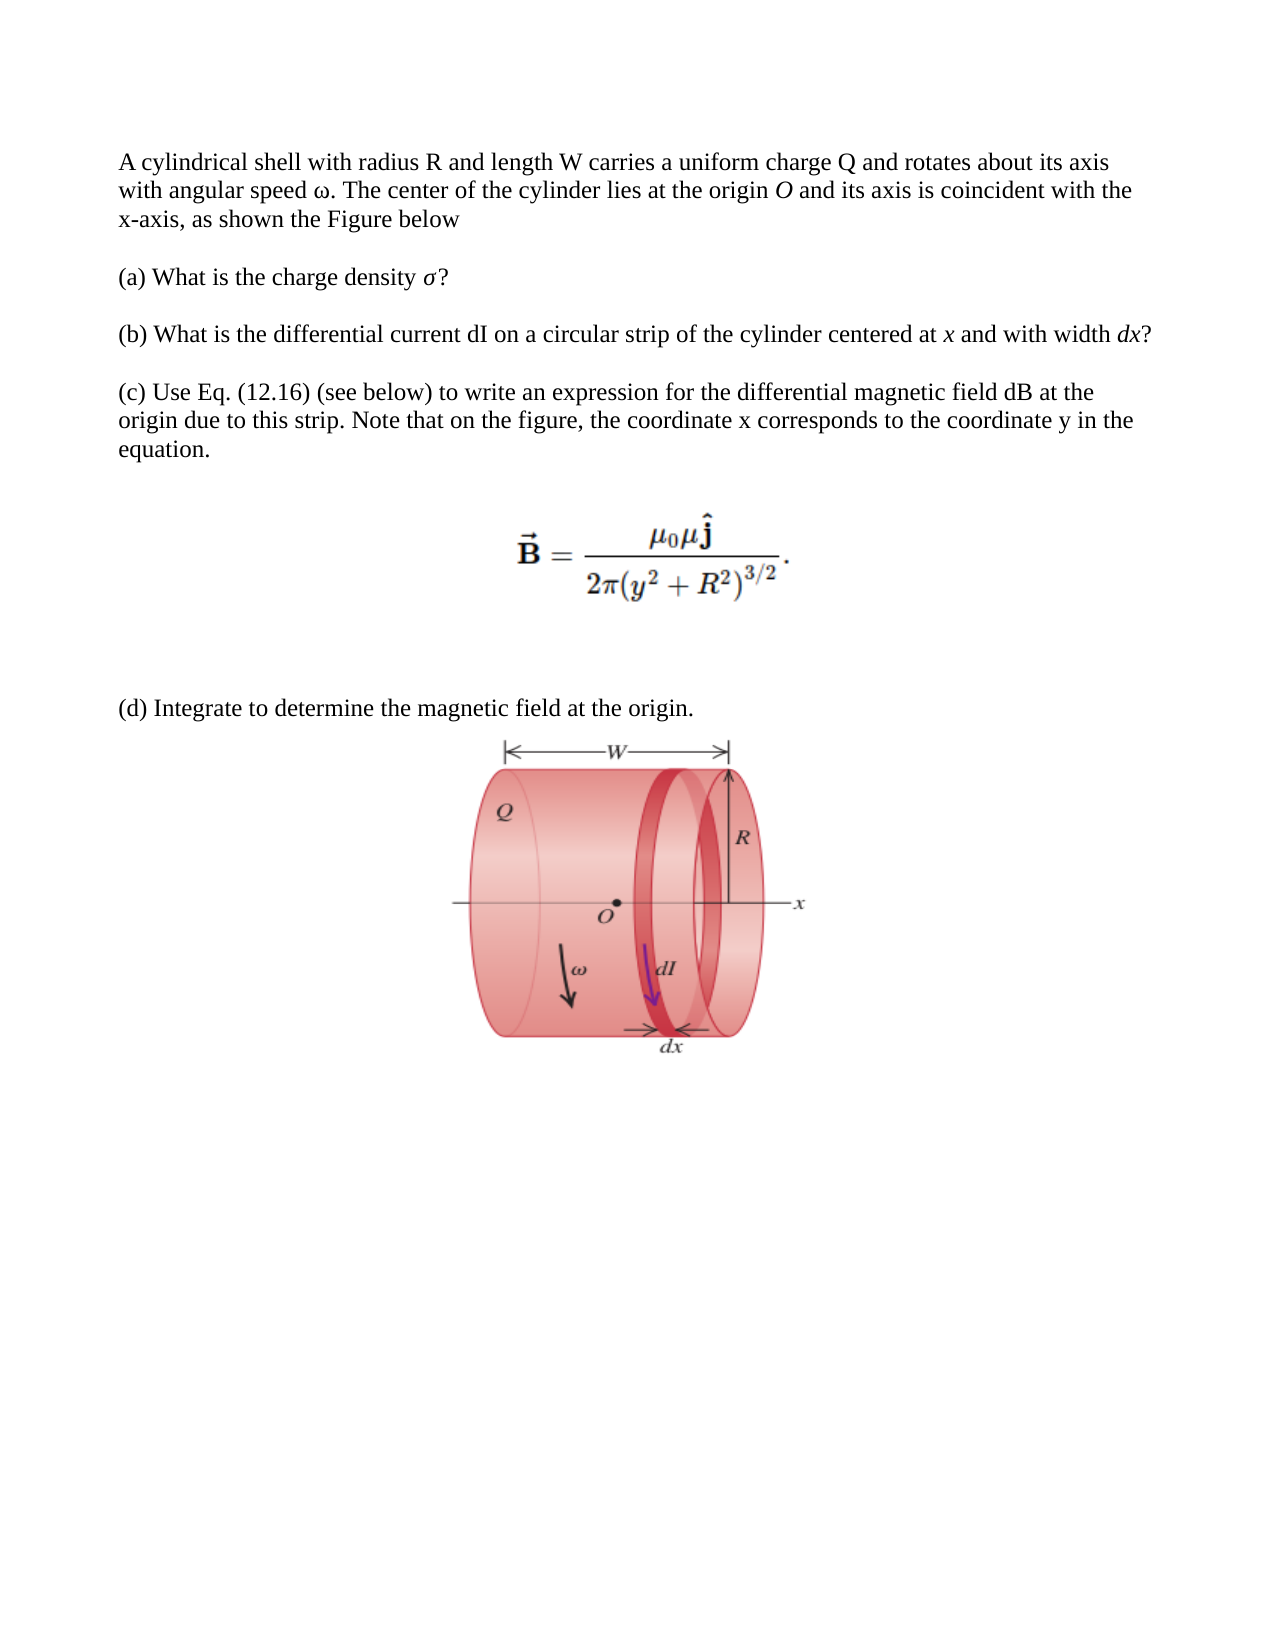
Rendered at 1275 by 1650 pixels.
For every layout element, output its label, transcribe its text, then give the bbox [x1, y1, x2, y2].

text A cylindrical shell with radius R and length W carries a uniform charge Q and rotates about its axis with angular speed ω. The center of the cylinder lies at the origin O and its axis is coincident with the x-axis, as shown the Figure below [118, 147, 1157, 233]
text (c) Use Eq. (12.16) (see below) to write an expression for the differential magnetic field dB at the origin due to this strip. Note that on the figure, the coordinate x corresponds to the coordinate y in the equation. [118, 377, 1157, 463]
picture [440, 735, 835, 1068]
text (b) What is the differential current dI on a circular strip of the cylinder centered at x and with width dx? [118, 319, 1157, 348]
picture [461, 491, 814, 616]
text (a) What is the charge density ? [118, 262, 1157, 291]
text (d) Integrate to determine the magnetic field at the origin. [118, 693, 1157, 722]
